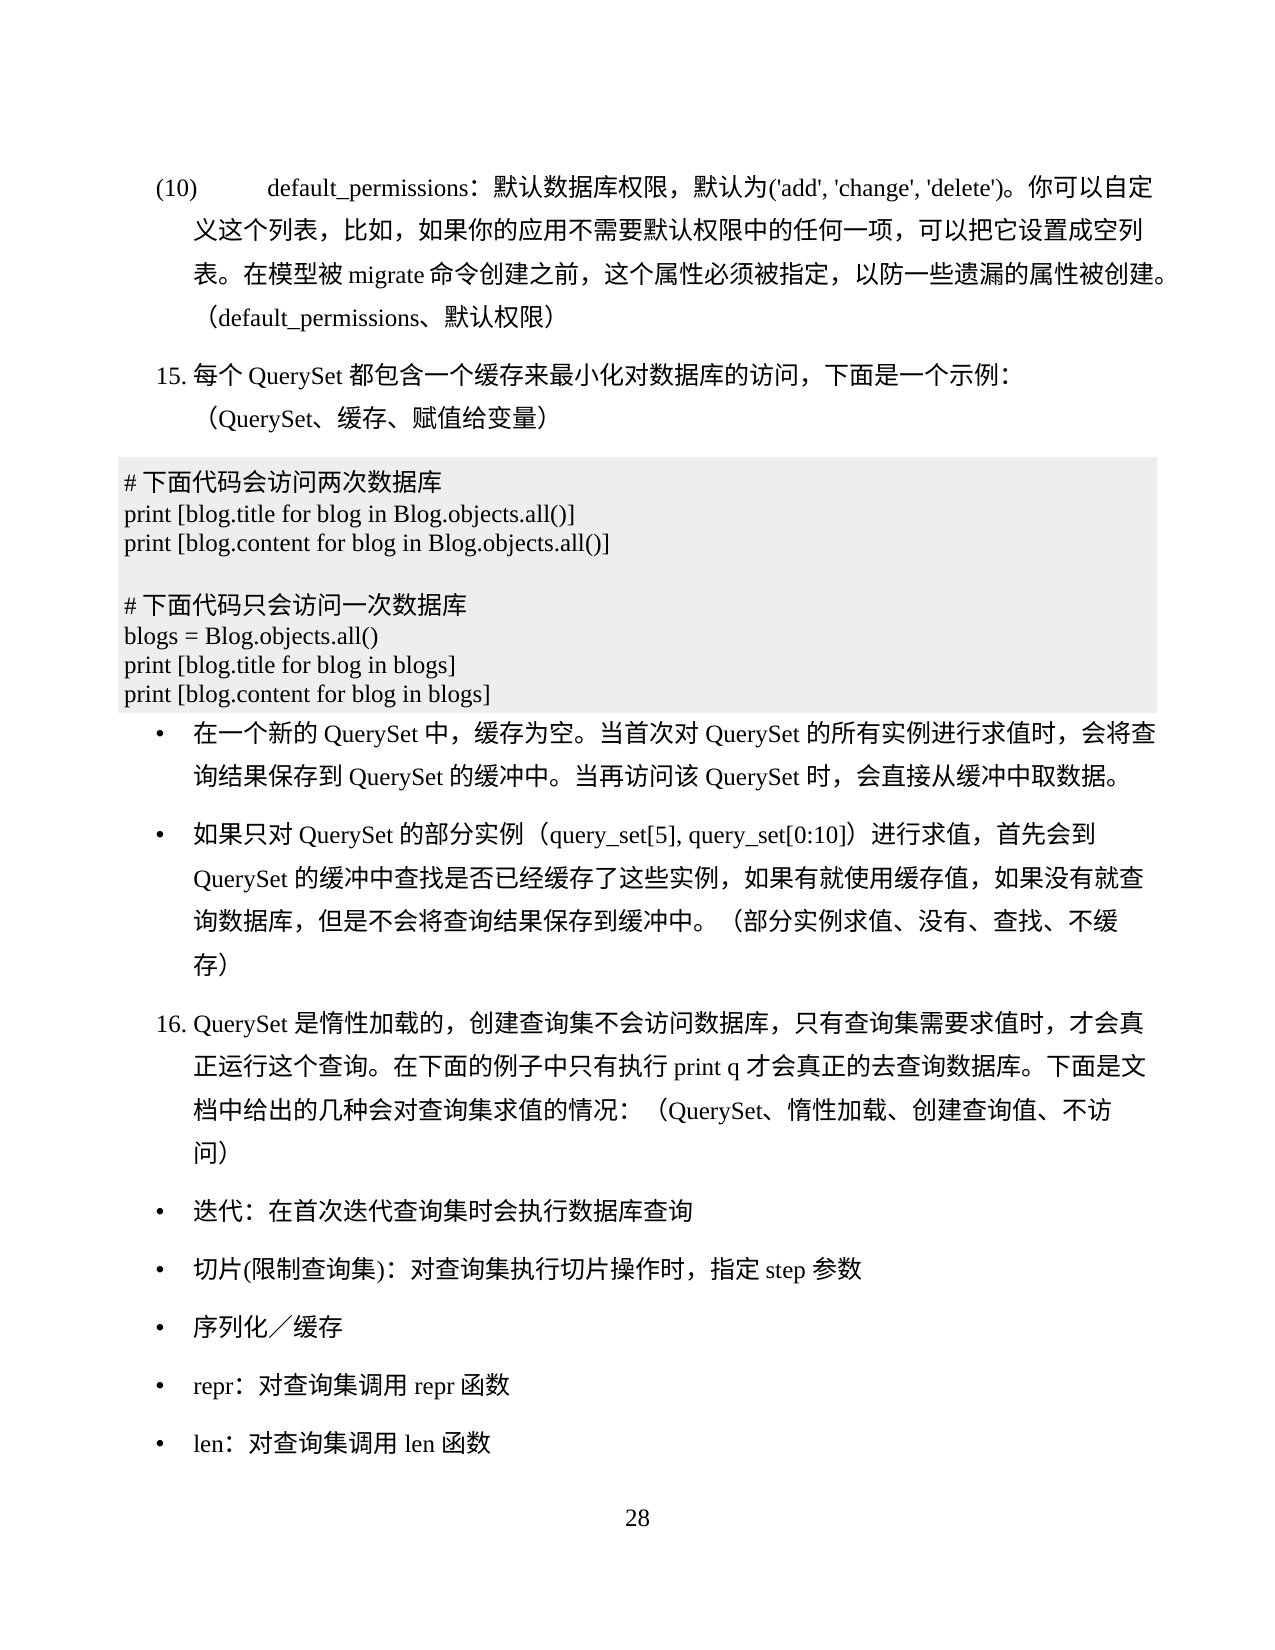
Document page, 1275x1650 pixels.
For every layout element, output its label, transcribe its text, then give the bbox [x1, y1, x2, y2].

list 切片(限制查询集)：对查询集执行切片操作时，指定 step 参数 [156, 1249, 1157, 1286]
list repr：对查询集调用 repr 函数 [156, 1366, 1157, 1402]
list QuerySet 是惰性加载的，创建查询集不会访问数据库，只有查询集需要求值时，才会真正运行这个查询。在下面的例子中只有执行 print q 才会真正的去查询数据库。下面是文档中给出的几种会对查询集求值的情况：（QuerySet、惰性加载、创建查询值、不访问） [156, 1003, 1157, 1170]
list default_permissions：默认数据库权限，默认为('add', 'change', 'delete')。你可以自定义这个列表，比如，如果你的应用不需要默认权限中的任何一项，可以把它设置成空列表。在模型被migrate命令创建之前，这个属性必须被指定，以防一些遗漏的属性被创建。（default_permissions、默认权限） [156, 167, 1157, 334]
list 如果只对 QuerySet 的部分实例（query_set[5], query_set[0:10]）进行求值，首先会到 QuerySet 的缓冲中查找是否已经缓存了这些实例，如果有就使用缓存值，如果没有就查询数据库，但是不会将查询结果保存到缓冲中。（部分实例求值、没有、查找、不缓存） [156, 815, 1157, 981]
table_header # 下面代码会访问两次数据库 print [blog.title for blog in Blog.objects.all()] print [blog.content for blog in Blog.objects.all()] # 下面代码只会访问一次数据库 blogs = Blog.objects.all() print [blog.title for blog in blogs] print [blog.content for blog in blogs] [118, 457, 1157, 713]
list 在一个新的 QuerySet 中，缓存为空。当首次对 QuerySet 的所有实例进行求值时，会将查询结果保存到 QuerySet 的缓冲中。当再访问该 QuerySet 时，会直接从缓冲中取数据。 [156, 713, 1157, 793]
list 迭代：在首次迭代查询集时会执行数据库查询 [156, 1192, 1157, 1228]
list 序列化／缓存 [156, 1308, 1157, 1344]
list len：对查询集调用 len 函数 [156, 1424, 1157, 1460]
list 每个QuerySet 都包含一个缓存来最小化对数据库的访问，下面是一个示例：（QuerySet、缓存、赋值给变量） [156, 356, 1157, 435]
